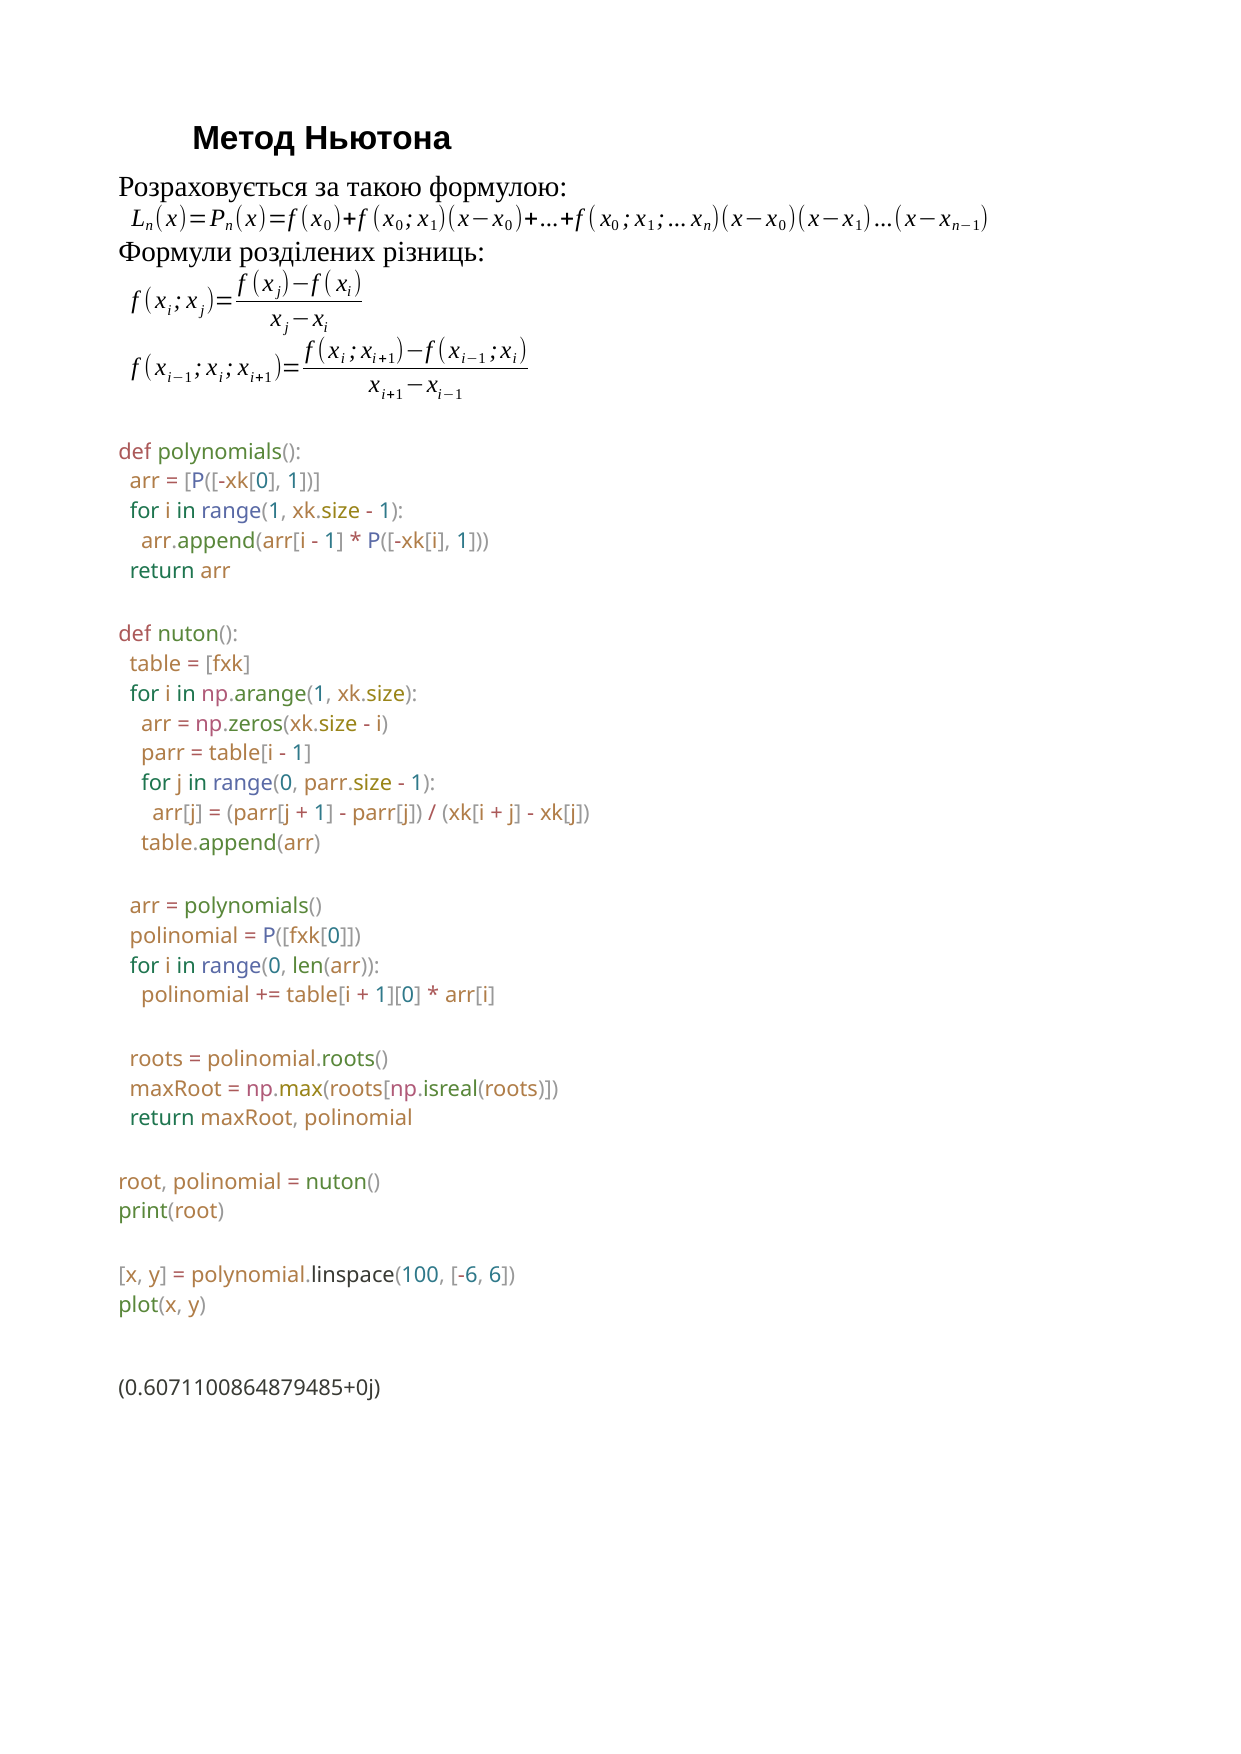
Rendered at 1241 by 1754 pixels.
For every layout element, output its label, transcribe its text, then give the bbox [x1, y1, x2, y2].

text [x, y] = polynomial.linspace(100, [-6, 6]) [118, 1259, 1122, 1288]
text Формули розділених різниць: [118, 234, 1122, 268]
text for i in range(1, xk.size - 1): [118, 495, 1122, 525]
text def polynomials(): [118, 436, 1122, 465]
text (0.6071100864879485+0j) [118, 1371, 1122, 1401]
text arr = polynomials() [118, 890, 1122, 920]
text plot(x, y) [118, 1288, 1122, 1318]
text for j in range(0, parr.size - 1): [118, 767, 1122, 797]
text return maxRoot, polinomial [118, 1102, 1122, 1132]
text for i in np.arange(1, xk.size): [118, 678, 1122, 707]
subtitle Метод Ньютона [118, 118, 1122, 157]
text arr.append(arr[i - 1] * P([-xk[i], 1])) [118, 525, 1122, 555]
text table = [fxk] [118, 648, 1122, 678]
text arr = [P([-xk[0], 1])] [118, 465, 1122, 495]
text polinomial = P([fxk[0]]) [118, 920, 1122, 949]
text def nuton(): [118, 618, 1122, 648]
text arr = np.zeros(xk.size - i) [118, 707, 1122, 737]
text maxRoot = np.max(roots[np.isreal(roots)]) [118, 1072, 1122, 1102]
text table.append(arr) [118, 827, 1122, 856]
text parr = table[i - 1] [118, 737, 1122, 767]
text root, polinomial = nuton() [118, 1166, 1122, 1195]
text return arr [118, 555, 1122, 584]
text polinomial += table[i + 1][0] * arr[i] [118, 979, 1122, 1009]
text for i in range(0, len(arr)): [118, 949, 1122, 979]
text Розраховується за такою формулою: [118, 169, 1122, 203]
text arr[j] = (parr[j + 1] - parr[j]) / (xk[i + j] - xk[j]) [118, 797, 1122, 827]
text print(root) [118, 1195, 1122, 1225]
text roots = polinomial.roots() [118, 1043, 1122, 1072]
